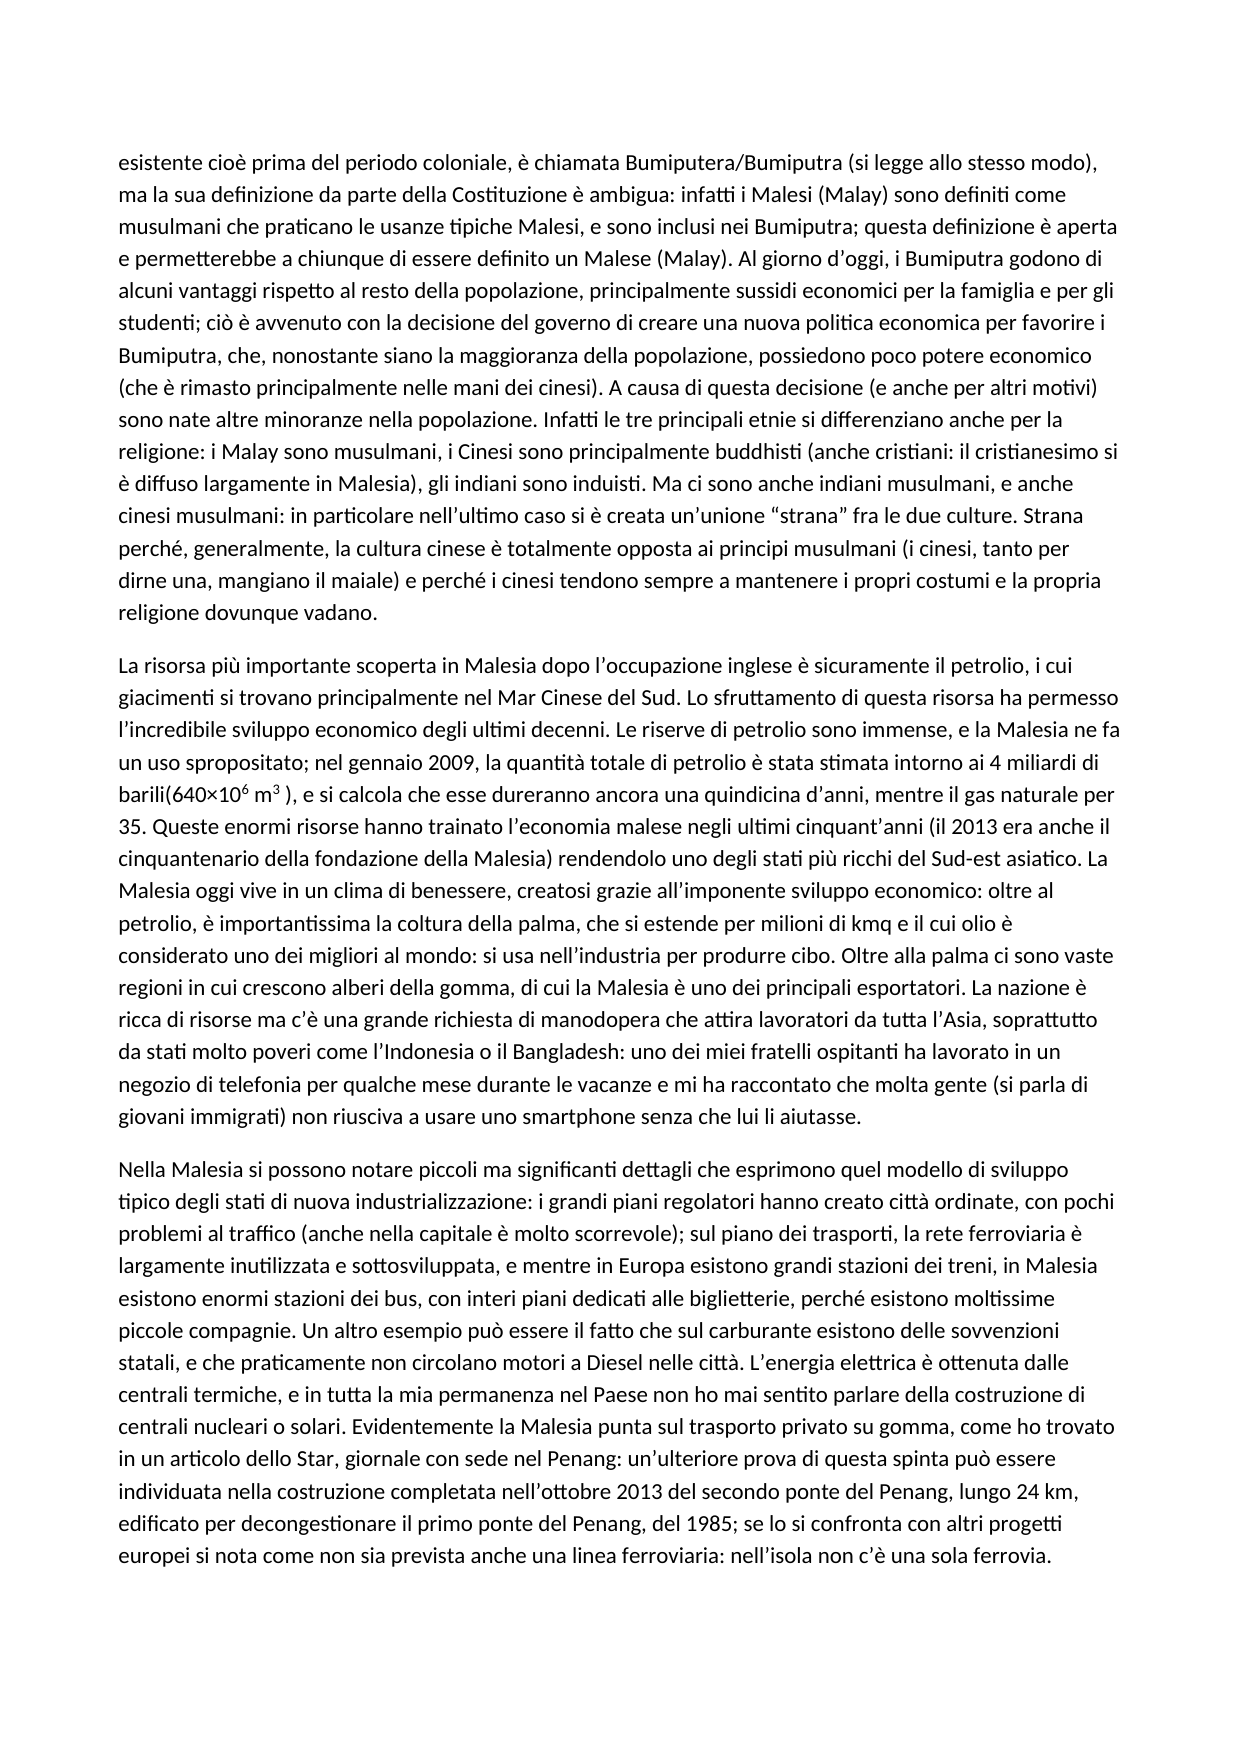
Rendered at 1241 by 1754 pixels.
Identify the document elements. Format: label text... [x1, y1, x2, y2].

text La risorsa più importante scoperta in Malesia dopo l’occupazione inglese è sicuramente il petrolio, i cui giacimenti si trovano principalmente nel Mar Cinese del Sud. Lo sfruttamento di questa risorsa ha permesso l’incredibile sviluppo economico degli ultimi decenni. Le riserve di petrolio sono immense, e la Malesia ne fa un uso spropositato; nel gennaio 2009, la quantità totale di petrolio è stata stimata intorno ai 4 miliardi di barili(640×106 m3 ), e si calcola che esse dureranno ancora una quindicina d’anni, mentre il gas naturale per 35. Queste enormi risorse hanno trainato l’economia malese negli ultimi cinquant’anni (il 2013 era anche il cinquantenario della fondazione della Malesia) rendendolo uno degli stati più ricchi del Sud-est asiatico. La Malesia oggi vive in un clima di benessere, creatosi grazie all’imponente sviluppo economico: oltre al petrolio, è importantissima la coltura della palma, che si estende per milioni di kmq e il cui olio è considerato uno dei migliori al mondo: si usa nell’industria per produrre cibo. Oltre alla palma ci sono vaste regioni in cui crescono alberi della gomma, di cui la Malesia è uno dei principali esportatori. La nazione è ricca di risorse ma c’è una grande richiesta di manodopera che attira lavoratori da tutta l’Asia, soprattutto da stati molto poveri come l’Indonesia o il Bangladesh: uno dei miei fratelli ospitanti ha lavorato in un negozio di telefonia per qualche mese durante le vacanze e mi ha raccontato che molta gente (si parla di giovani immigrati) non riusciva a usare uno smartphone senza che lui li aiutasse. [118, 651, 1122, 1130]
text esistente cioè prima del periodo coloniale, è chiamata Bumiputera/Bumiputra (si legge allo stesso modo), ma la sua definizione da parte della Costituzione è ambigua: infatti i Malesi (Malay) sono definiti come musulmani che praticano le usanze tipiche Malesi, e sono inclusi nei Bumiputra; questa definizione è aperta e permetterebbe a chiunque di essere definito un Malese (Malay). Al giorno d’oggi, i Bumiputra godono di alcuni vantaggi rispetto al resto della popolazione, principalmente sussidi economici per la famiglia e per gli studenti; ciò è avvenuto con la decisione del governo di creare una nuova politica economica per favorire i Bumiputra, che, nonostante siano la maggioranza della popolazione, possiedono poco potere economico (che è rimasto principalmente nelle mani dei cinesi). A causa di questa decisione (e anche per altri motivi) sono nate altre minoranze nella popolazione. Infatti le tre principali etnie si differenziano anche per la religione: i Malay sono musulmani, i Cinesi sono principalmente buddhisti (anche cristiani: il cristianesimo si è diffuso largamente in Malesia), gli indiani sono induisti. Ma ci sono anche indiani musulmani, e anche cinesi musulmani: in particolare nell’ultimo caso si è creata un’unione “strana” fra le due culture. Strana perché, generalmente, la cultura cinese è totalmente opposta ai principi musulmani (i cinesi, tanto per dirne una, mangiano il maiale) e perché i cinesi tendono sempre a mantenere i propri costumi e la propria religione dovunque vadano. [118, 148, 1122, 626]
text Nella Malesia si possono notare piccoli ma significanti dettagli che esprimono quel modello di sviluppo tipico degli stati di nuova industrializzazione: i grandi piani regolatori hanno creato città ordinate, con pochi problemi al traffico (anche nella capitale è molto scorrevole); sul piano dei trasporti, la rete ferroviaria è largamente inutilizzata e sottosviluppata, e mentre in Europa esistono grandi stazioni dei treni, in Malesia esistono enormi stazioni dei bus, con interi piani dedicati alle biglietterie, perché esistono moltissime piccole compagnie. Un altro esempio può essere il fatto che sul carburante esistono delle sovvenzioni statali, e che praticamente non circolano motori a Diesel nelle città. L’energia elettrica è ottenuta dalle centrali termiche, e in tutta la mia permanenza nel Paese non ho mai sentito parlare della costruzione di centrali nucleari o solari. Evidentemente la Malesia punta sul trasporto privato su gomma, come ho trovato in un articolo dello Star, giornale con sede nel Penang: un’ulteriore prova di questa spinta può essere individuata nella costruzione completata nell’ottobre 2013 del secondo ponte del Penang, lungo 24 km, edificato per decongestionare il primo ponte del Penang, del 1985; se lo si confronta con altri progetti europei si nota come non sia prevista anche una linea ferroviaria: nell’isola non c’è una sola ferrovia. [118, 1155, 1122, 1569]
